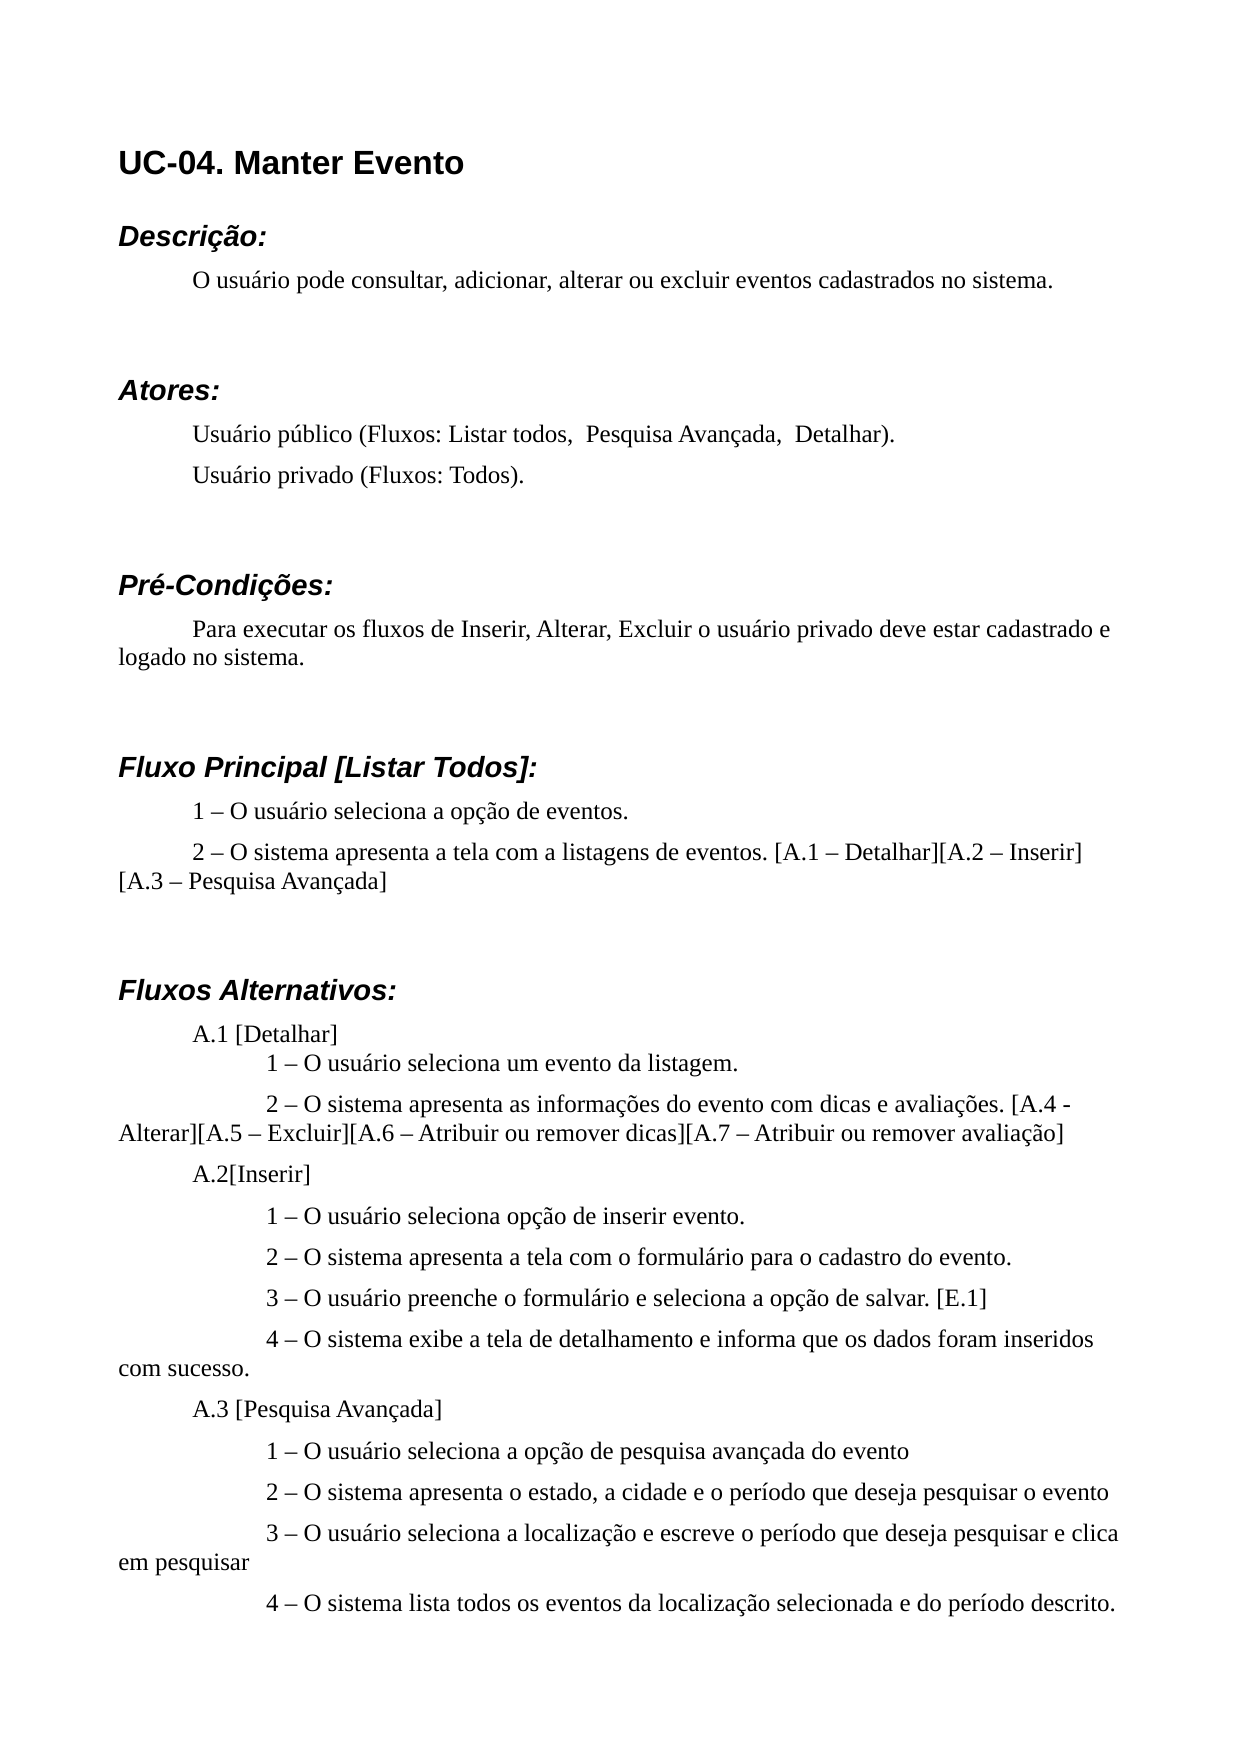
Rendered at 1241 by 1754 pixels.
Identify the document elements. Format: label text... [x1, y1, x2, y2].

subtitle UC-04. Manter Evento [118, 143, 1122, 182]
text 1 – O usuário seleciona a opção de pesquisa avançada do evento [118, 1436, 1122, 1464]
text 3 – O usuário seleciona a localização e escreve o período que deseja pesquisar e clica em pesquisar [118, 1518, 1122, 1576]
subtitle Fluxo Principal [Listar Todos]: [118, 750, 1122, 783]
subtitle Pré-Condições: [118, 568, 1122, 601]
subtitle Descrição: [118, 219, 1122, 253]
text 3 – O usuário preenche o formulário e seleciona a opção de salvar. [E.1] [118, 1283, 1122, 1312]
text Usuário público (Fluxos: Listar todos, Pesquisa Avançada, Detalhar). [118, 419, 1122, 448]
text A.3 [Pesquisa Avançada] [118, 1394, 1122, 1423]
text 1 – O usuário seleciona um evento da listagem. [118, 1048, 1122, 1077]
text 4 – O sistema exibe a tela de detalhamento e informa que os dados foram inseridos com sucesso. [118, 1324, 1122, 1382]
text Para executar os fluxos de Inserir, Alterar, Excluir o usuário privado deve estar cadastrado e logado no sistema. [118, 614, 1122, 671]
subtitle Atores: [118, 373, 1122, 406]
text A.1 [Detalhar] [118, 1019, 1122, 1048]
text 4 – O sistema lista todos os eventos da localização selecionada e do período descrito. [118, 1588, 1122, 1617]
text Usuário privado (Fluxos: Todos). [118, 460, 1122, 489]
text 1 – O usuário seleciona a opção de eventos. [118, 796, 1122, 825]
text A.2[Inserir] [118, 1159, 1122, 1188]
text 1 – O usuário seleciona opção de inserir evento. [118, 1201, 1122, 1229]
text O usuário pode consultar, adicionar, alterar ou excluir eventos cadastrados no sistema. [118, 265, 1122, 294]
text 2 – O sistema apresenta a tela com o formulário para o cadastro do evento. [118, 1242, 1122, 1271]
text 2 – O sistema apresenta as informações do evento com dicas e avaliações. [A.4 - Alterar][A.5 – Excluir][A.6 – Atribuir ou remover dicas][A.7 – Atribuir ou remover avaliação] [118, 1089, 1122, 1147]
subtitle Fluxos Alternativos: [118, 973, 1122, 1007]
text 2 – O sistema apresenta a tela com a listagens de eventos. [A.1 – Detalhar][A.2 – Inserir][A.3 – Pesquisa Avançada] [118, 837, 1122, 895]
text 2 – O sistema apresenta o estado, a cidade e o período que deseja pesquisar o evento [118, 1477, 1122, 1506]
